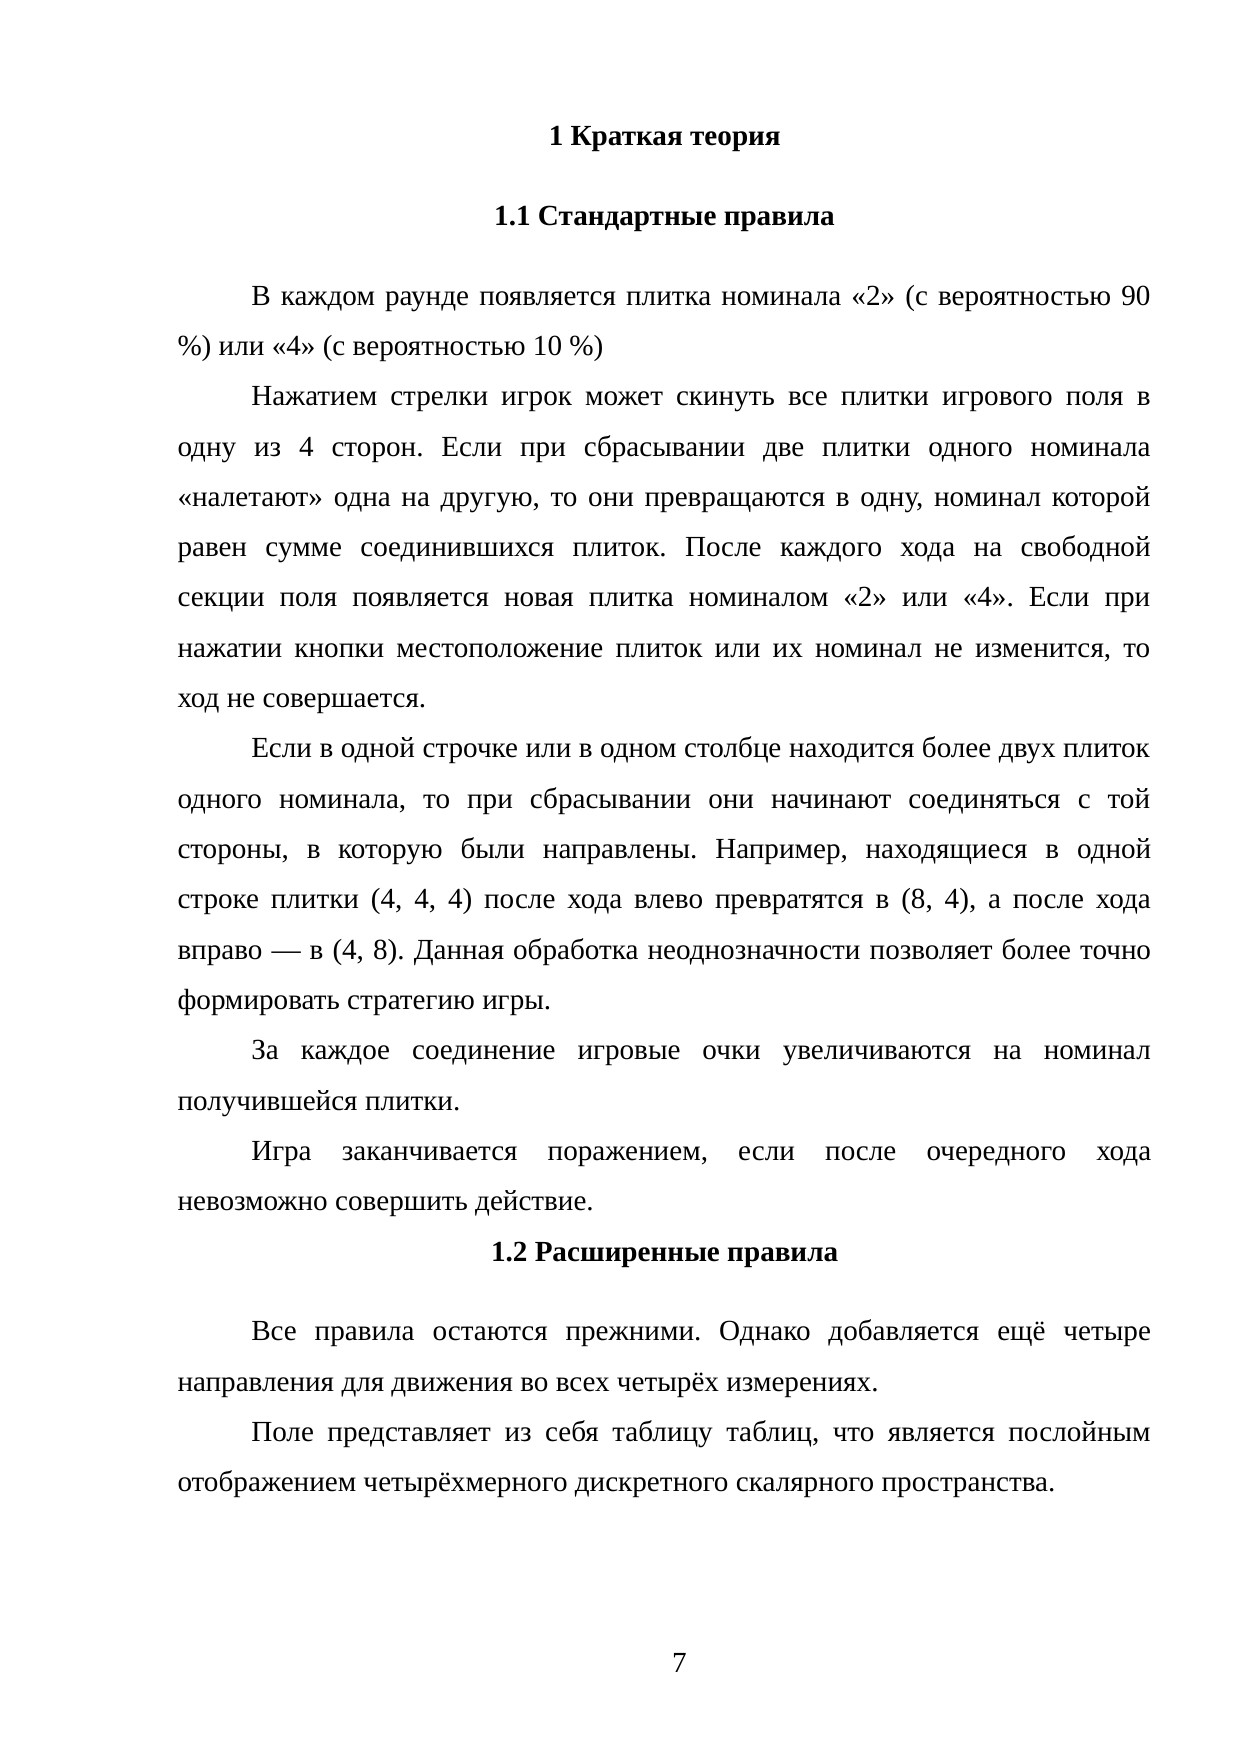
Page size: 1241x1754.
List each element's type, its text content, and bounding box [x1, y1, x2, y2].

subtitle Стандартные правила [177, 198, 1152, 231]
text За каждое соединение игровые очки увеличиваются на номинал получившейся плитки. [177, 1032, 1152, 1116]
text Игра заканчивается поражением, если после очередного хода невозможно совершить действие. [177, 1133, 1152, 1217]
subtitle Краткая теория [177, 118, 1152, 152]
text В каждом раунде появляется плитка номинала «2» (с вероятностью 90 %) или «4» (с вероятностью 10 %) [177, 278, 1152, 362]
subtitle Расширенные правила [177, 1234, 1152, 1267]
text Поле представляет из себя таблицу таблиц, что является послойным отображением четырёхмерного дискретного скалярного пространства. [177, 1414, 1152, 1498]
text Если в одной строчке или в одном столбце находится более двух плиток одного номинала, то при сбрасывании они начинают соединяться с той стороны, в которую были направлены. Например, находящиеся в одной строке плитки (4, 4, 4) после хода влево превратятся в (8, 4), а после хода вправо — в (4, 8). Данная обработка неоднозначности позволяет более точно формировать стратегию игры. [177, 731, 1152, 1016]
text Все правила остаются прежними. Однако добавляется ещё четыре направления для движения во всех четырёх измерениях. [177, 1313, 1152, 1397]
text Нажатием стрелки игрок может скинуть все плитки игрового поля в одну из 4 сторон. Если при сбрасывании две плитки одного номинала «налетают» одна на другую, то они превращаются в одну, номинал которой равен сумме соединившихся плиток. После каждого хода на свободной секции поля появляется новая плитка номиналом «2» или «4». Если при нажатии кнопки местоположение плиток или их номинал не изменится, то ход не совершается. [177, 378, 1152, 714]
